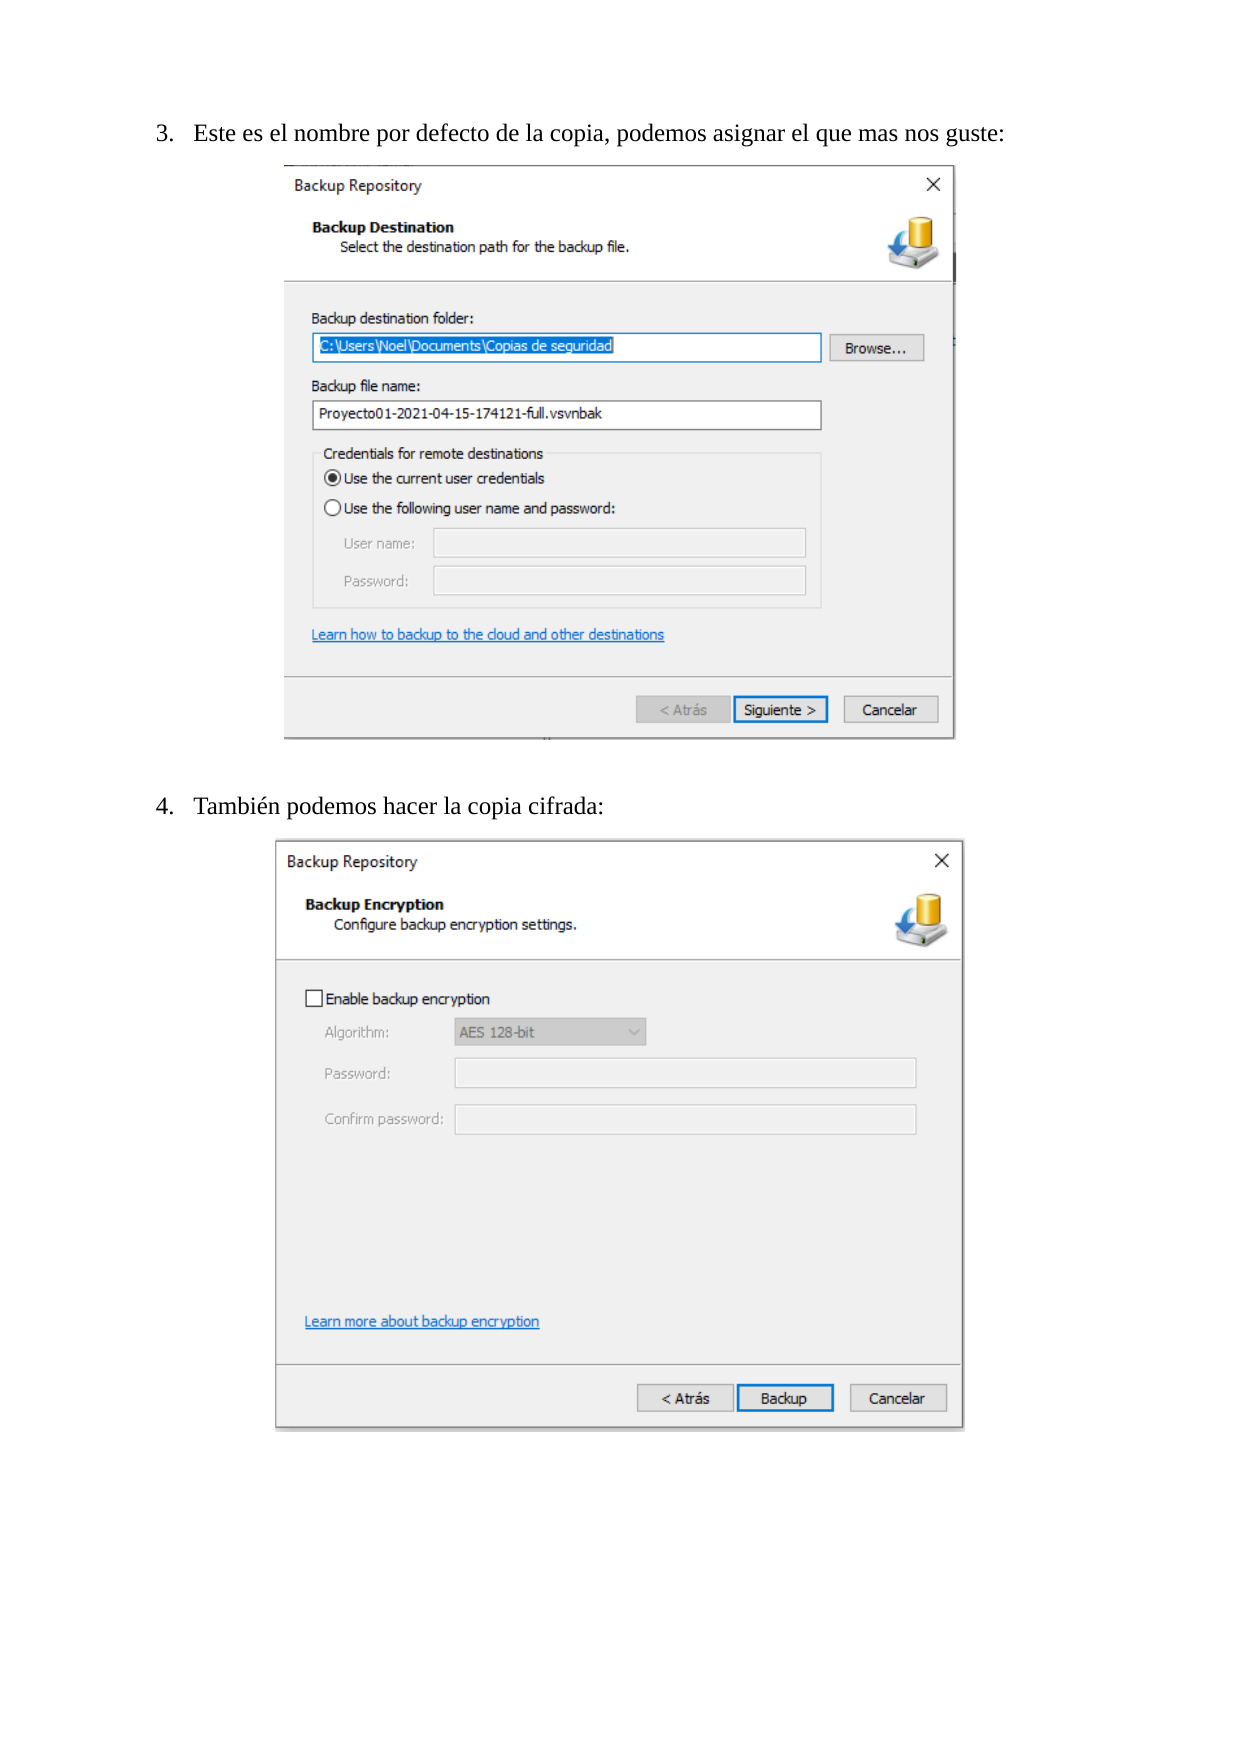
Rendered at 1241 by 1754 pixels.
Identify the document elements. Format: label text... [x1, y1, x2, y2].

picture [284, 165, 957, 740]
list También podemos hacer la copia cifrada: [156, 791, 1122, 820]
picture [275, 838, 965, 1432]
list Este es el nombre por defecto de la copia, podemos asignar el que mas nos guste: [156, 118, 1122, 147]
